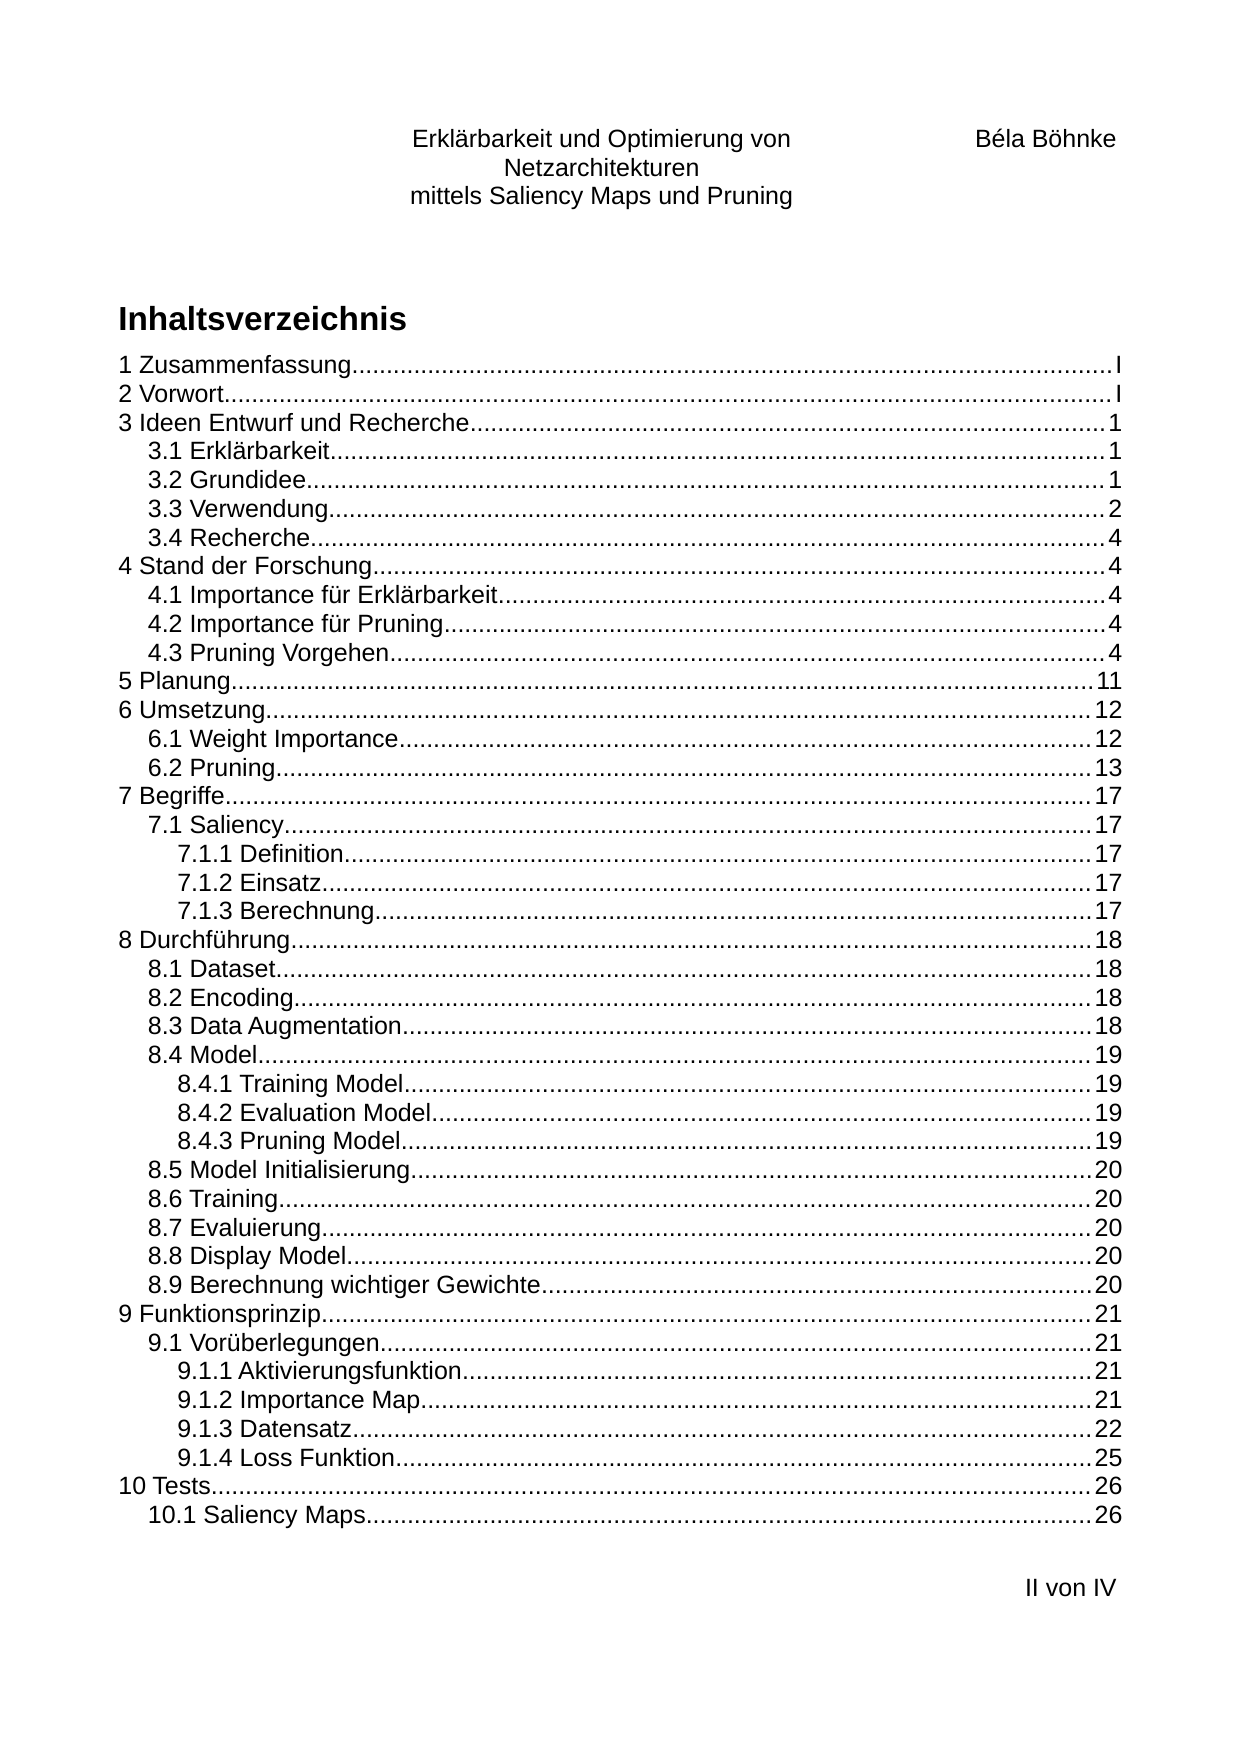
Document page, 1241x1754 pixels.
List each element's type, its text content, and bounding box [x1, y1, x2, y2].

text 8 Durchführung 18 [118, 925, 1122, 954]
text 3.3 Verwendung 2 [148, 494, 1122, 522]
text 8.2 Encoding 18 [148, 982, 1122, 1011]
text 1 Zusammenfassung I [118, 350, 1122, 379]
text 8.4 Model 19 [148, 1040, 1122, 1069]
text 4.2 Importance für Pruning 4 [148, 609, 1122, 637]
text 10.1 Saliency Maps 26 [148, 1500, 1122, 1529]
text 3.2 Grundidee 1 [148, 465, 1122, 494]
text 7.1.3 Berechnung 17 [177, 896, 1122, 925]
subtitle Inhaltsverzeichnis [118, 299, 1122, 337]
text 7.1.2 Einsatz 17 [177, 867, 1122, 896]
text 3 Ideen Entwurf und Recherche 1 [118, 407, 1122, 436]
text 3.4 Recherche 4 [148, 522, 1122, 551]
text 7 Begriffe 17 [118, 781, 1122, 810]
text 8.9 Berechnung wichtiger Gewichte 20 [148, 1270, 1122, 1299]
text 4.1 Importance für Erklärbarkeit 4 [148, 580, 1122, 609]
text 6.2 Pruning 13 [148, 752, 1122, 781]
text 9.1 Vorüberlegungen 21 [148, 1327, 1122, 1356]
text 7.1.1 Definition 17 [177, 839, 1122, 867]
text 8.4.1 Training Model 19 [177, 1069, 1122, 1097]
text 5 Planung 11 [118, 666, 1122, 695]
text 8.4.3 Pruning Model 19 [177, 1126, 1122, 1155]
text 2 Vorwort I [118, 379, 1122, 407]
text 8.7 Evaluierung 20 [148, 1212, 1122, 1241]
text 8.5 Model Initialisierung 20 [148, 1155, 1122, 1184]
text 9.1.2 Importance Map 21 [177, 1385, 1122, 1414]
text 9.1.3 Datensatz 22 [177, 1414, 1122, 1442]
text 6 Umsetzung 12 [118, 695, 1122, 724]
text 7.1 Saliency 17 [148, 810, 1122, 839]
text 6.1 Weight Importance 12 [148, 724, 1122, 752]
text 10 Tests 26 [118, 1471, 1122, 1500]
text 4 Stand der Forschung 4 [118, 551, 1122, 580]
text 8.4.2 Evaluation Model 19 [177, 1097, 1122, 1126]
text 9.1.4 Loss Funktion 25 [177, 1442, 1122, 1471]
text 3.1 Erklärbarkeit 1 [148, 436, 1122, 465]
text 8.3 Data Augmentation 18 [148, 1011, 1122, 1040]
text 9.1.1 Aktivierungsfunktion 21 [177, 1356, 1122, 1385]
text 4.3 Pruning Vorgehen 4 [148, 637, 1122, 666]
text 8.6 Training 20 [148, 1184, 1122, 1212]
text 8.8 Display Model 20 [148, 1241, 1122, 1270]
text 8.1 Dataset 18 [148, 954, 1122, 982]
text 9 Funktionsprinzip 21 [118, 1299, 1122, 1327]
